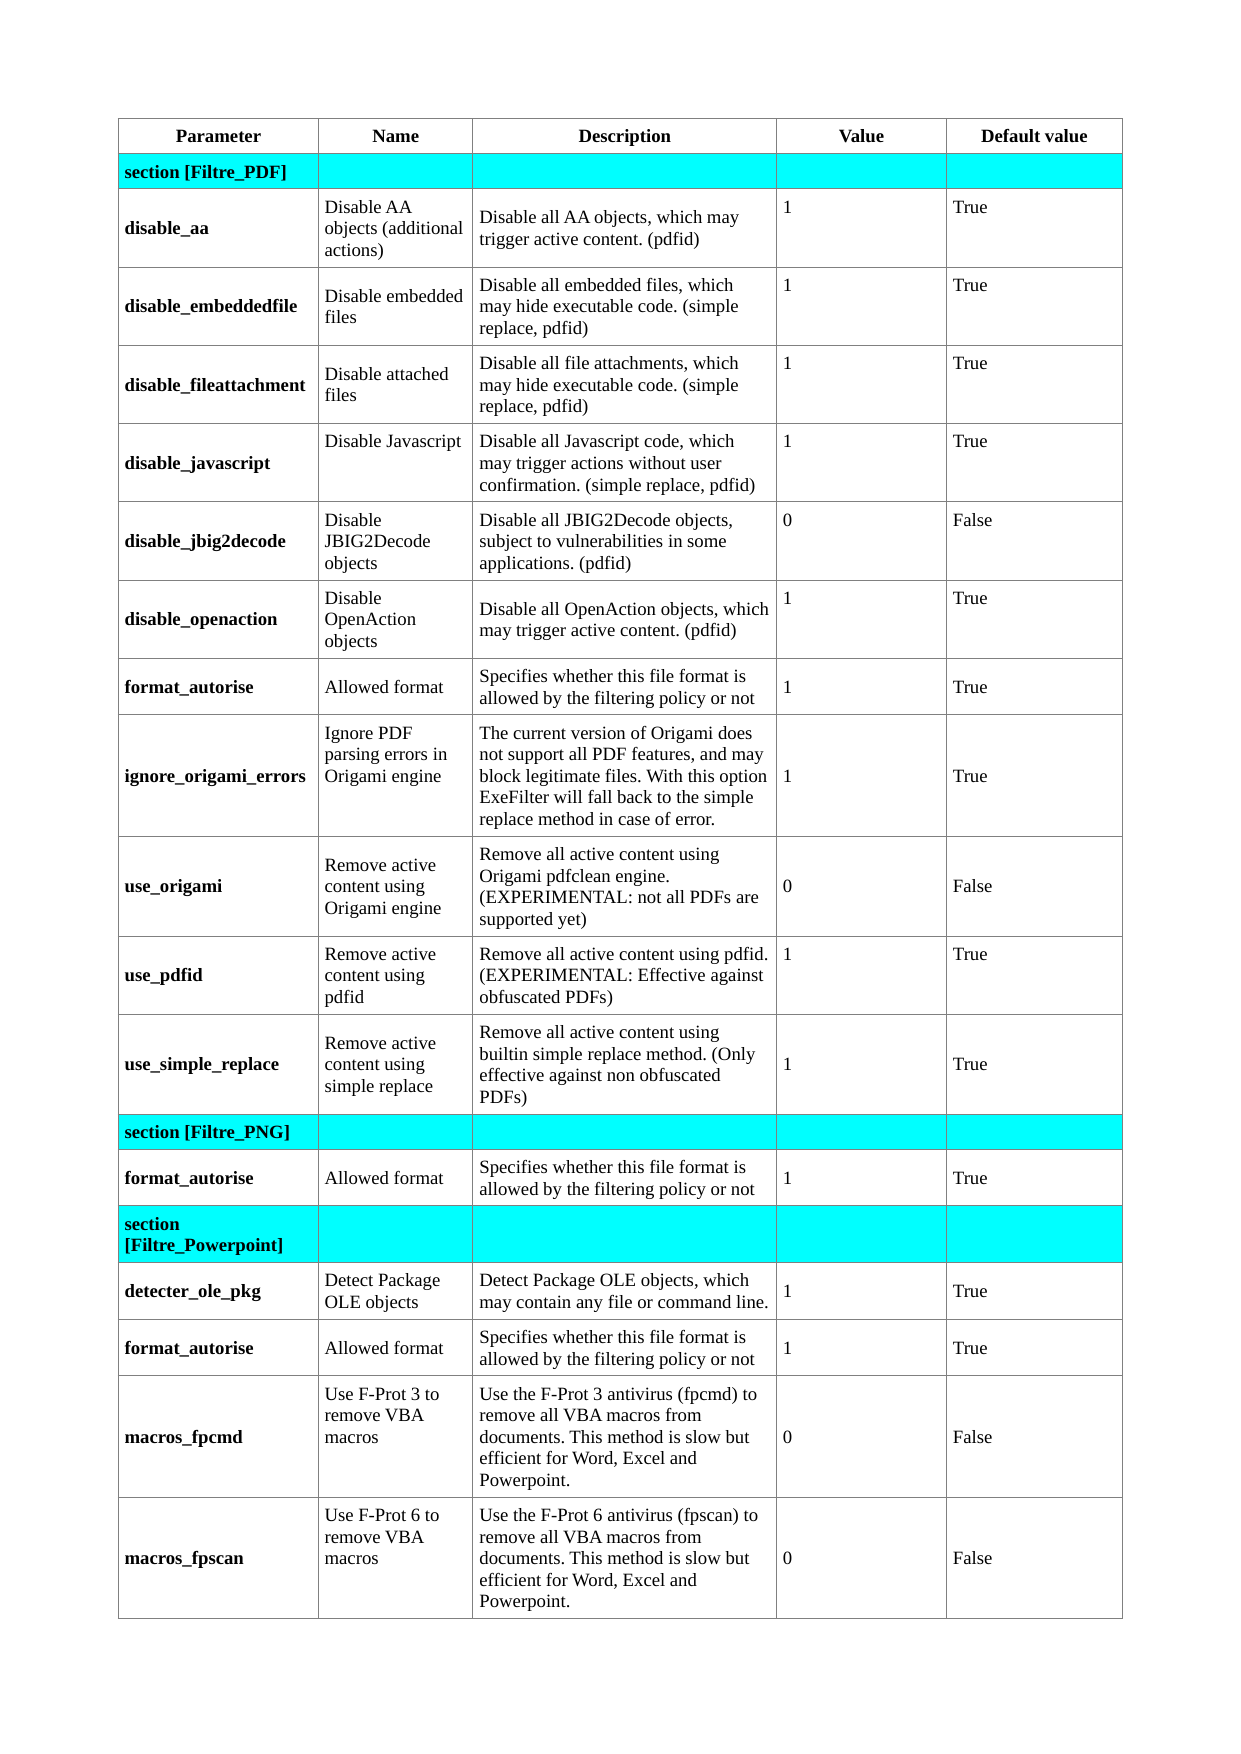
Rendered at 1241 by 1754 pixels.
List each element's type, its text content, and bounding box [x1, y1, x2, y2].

table_cell use_pdfid [119, 937, 318, 1014]
table_cell The current version of Origami does not support all PDF features, and may block legitimate files. With this option ExeFilter will fall back to the simple replace method in case of error. [473, 715, 776, 836]
table_cell 0 [777, 837, 946, 936]
table_cell macros_fpcmd [119, 1376, 318, 1497]
table_cell Allowed format [319, 1320, 472, 1375]
table_cell 1 [777, 1320, 946, 1375]
table_cell disable_jbig2decode [119, 502, 318, 579]
table_cell 1 [777, 581, 946, 658]
table_cell 1 [777, 715, 946, 836]
table_cell 0 [777, 1376, 946, 1497]
table_cell Remove active content using pdfid [319, 937, 472, 1014]
table_cell disable_embeddedfile [119, 268, 318, 345]
table_cell [319, 1206, 472, 1262]
table_cell [319, 154, 472, 188]
table_cell macros_fpscan [119, 1498, 318, 1618]
table_cell Disable all OpenAction objects, which may trigger active content. (pdfid) [473, 581, 776, 658]
table_cell 0 [777, 1498, 946, 1618]
table_cell Disable all Javascript code, which may trigger actions without user confirmation. (simple replace, pdfid) [473, 424, 776, 501]
table_cell [947, 1115, 1122, 1149]
table_cell Detect Package OLE objects, which may contain any file or command line. [473, 1263, 776, 1319]
table_cell format_autorise [119, 1320, 318, 1375]
table_cell True [947, 268, 1122, 345]
table_cell [319, 1115, 472, 1149]
table_cell Remove all active content using builtin simple replace method. (Only effective against non obfuscated PDFs) [473, 1015, 776, 1113]
table_cell True [947, 715, 1122, 836]
table_cell Remove active content using simple replace [319, 1015, 472, 1113]
table_cell ignore_origami_errors [119, 715, 318, 836]
table_cell disable_openaction [119, 581, 318, 658]
table_cell 1 [777, 268, 946, 345]
table_cell True [947, 581, 1122, 658]
table_header Name [319, 119, 472, 153]
table_cell format_autorise [119, 1150, 318, 1205]
table_cell format_autorise [119, 659, 318, 714]
table_cell section [Filtre_PDF] [119, 154, 318, 188]
table_cell 1 [777, 189, 946, 267]
table_cell use_simple_replace [119, 1015, 318, 1113]
table_header Default value [947, 119, 1122, 153]
table_cell section [Filtre_PNG] [119, 1115, 318, 1149]
table_cell Disable all AA objects, which may trigger active content. (pdfid) [473, 189, 776, 267]
table_cell [473, 154, 776, 188]
table_cell section [Filtre_Powerpoint] [119, 1206, 318, 1262]
table_cell Use F-Prot 3 to remove VBA macros [319, 1376, 472, 1497]
table_header Parameter [119, 119, 318, 153]
table_cell True [947, 346, 1122, 423]
table_cell Remove active content using Origami engine [319, 837, 472, 936]
table_cell Use F-Prot 6 to remove VBA macros [319, 1498, 472, 1618]
table_cell [473, 1115, 776, 1149]
table_cell [947, 1206, 1122, 1262]
table_cell [777, 154, 946, 188]
table_cell True [947, 189, 1122, 267]
table_cell Ignore PDF parsing errors in Origami engine [319, 715, 472, 836]
table_cell [777, 1115, 946, 1149]
table_cell Use the F-Prot 3 antivirus (fpcmd) to remove all VBA macros from documents. This method is slow but efficient for Word, Excel and Powerpoint. [473, 1376, 776, 1497]
table_cell True [947, 424, 1122, 501]
table_cell Disable OpenAction objects [319, 581, 472, 658]
table_cell Remove all active content using pdfid. (EXPERIMENTAL: Effective against obfuscated PDFs) [473, 937, 776, 1014]
table_cell Disable Javascript [319, 424, 472, 501]
table_cell disable_fileattachment [119, 346, 318, 423]
table_cell False [947, 1376, 1122, 1497]
table_cell 0 [777, 502, 946, 579]
table_cell 1 [777, 937, 946, 1014]
table_cell True [947, 1015, 1122, 1113]
table_cell True [947, 1263, 1122, 1319]
table_cell use_origami [119, 837, 318, 936]
table_cell Use the F-Prot 6 antivirus (fpscan) to remove all VBA macros from documents. This method is slow but efficient for Word, Excel and Powerpoint. [473, 1498, 776, 1618]
table_cell disable_javascript [119, 424, 318, 501]
table_cell Specifies whether this file format is allowed by the filtering policy or not [473, 659, 776, 714]
table_cell 1 [777, 1263, 946, 1319]
table_cell True [947, 1150, 1122, 1205]
table_cell 1 [777, 659, 946, 714]
table_cell Allowed format [319, 1150, 472, 1205]
table_cell False [947, 1498, 1122, 1618]
table_cell False [947, 502, 1122, 579]
table_cell Specifies whether this file format is allowed by the filtering policy or not [473, 1150, 776, 1205]
table_cell True [947, 1320, 1122, 1375]
table_cell [947, 154, 1122, 188]
table_cell True [947, 659, 1122, 714]
table_cell False [947, 837, 1122, 936]
table_header Description [473, 119, 776, 153]
table_cell Disable attached files [319, 346, 472, 423]
table_cell True [947, 937, 1122, 1014]
table_cell Allowed format [319, 659, 472, 714]
table_cell Specifies whether this file format is allowed by the filtering policy or not [473, 1320, 776, 1375]
table_cell Disable AA objects (additional actions) [319, 189, 472, 267]
table_cell 1 [777, 346, 946, 423]
table_cell 1 [777, 1015, 946, 1113]
table_cell Detect Package OLE objects [319, 1263, 472, 1319]
table_cell Disable JBIG2Decode objects [319, 502, 472, 579]
table_cell disable_aa [119, 189, 318, 267]
table_cell Disable all file attachments, which may hide executable code. (simple replace, pdfid) [473, 346, 776, 423]
table_cell Disable all embedded files, which may hide executable code. (simple replace, pdfid) [473, 268, 776, 345]
table_cell detecter_ole_pkg [119, 1263, 318, 1319]
table_header Value [777, 119, 946, 153]
table_cell Remove all active content using Origami pdfclean engine. (EXPERIMENTAL: not all PDFs are supported yet) [473, 837, 776, 936]
table_cell Disable embedded files [319, 268, 472, 345]
table_cell 1 [777, 1150, 946, 1205]
table_cell 1 [777, 424, 946, 501]
table_cell [777, 1206, 946, 1262]
table_cell Disable all JBIG2Decode objects, subject to vulnerabilities in some applications. (pdfid) [473, 502, 776, 579]
table_cell [473, 1206, 776, 1262]
